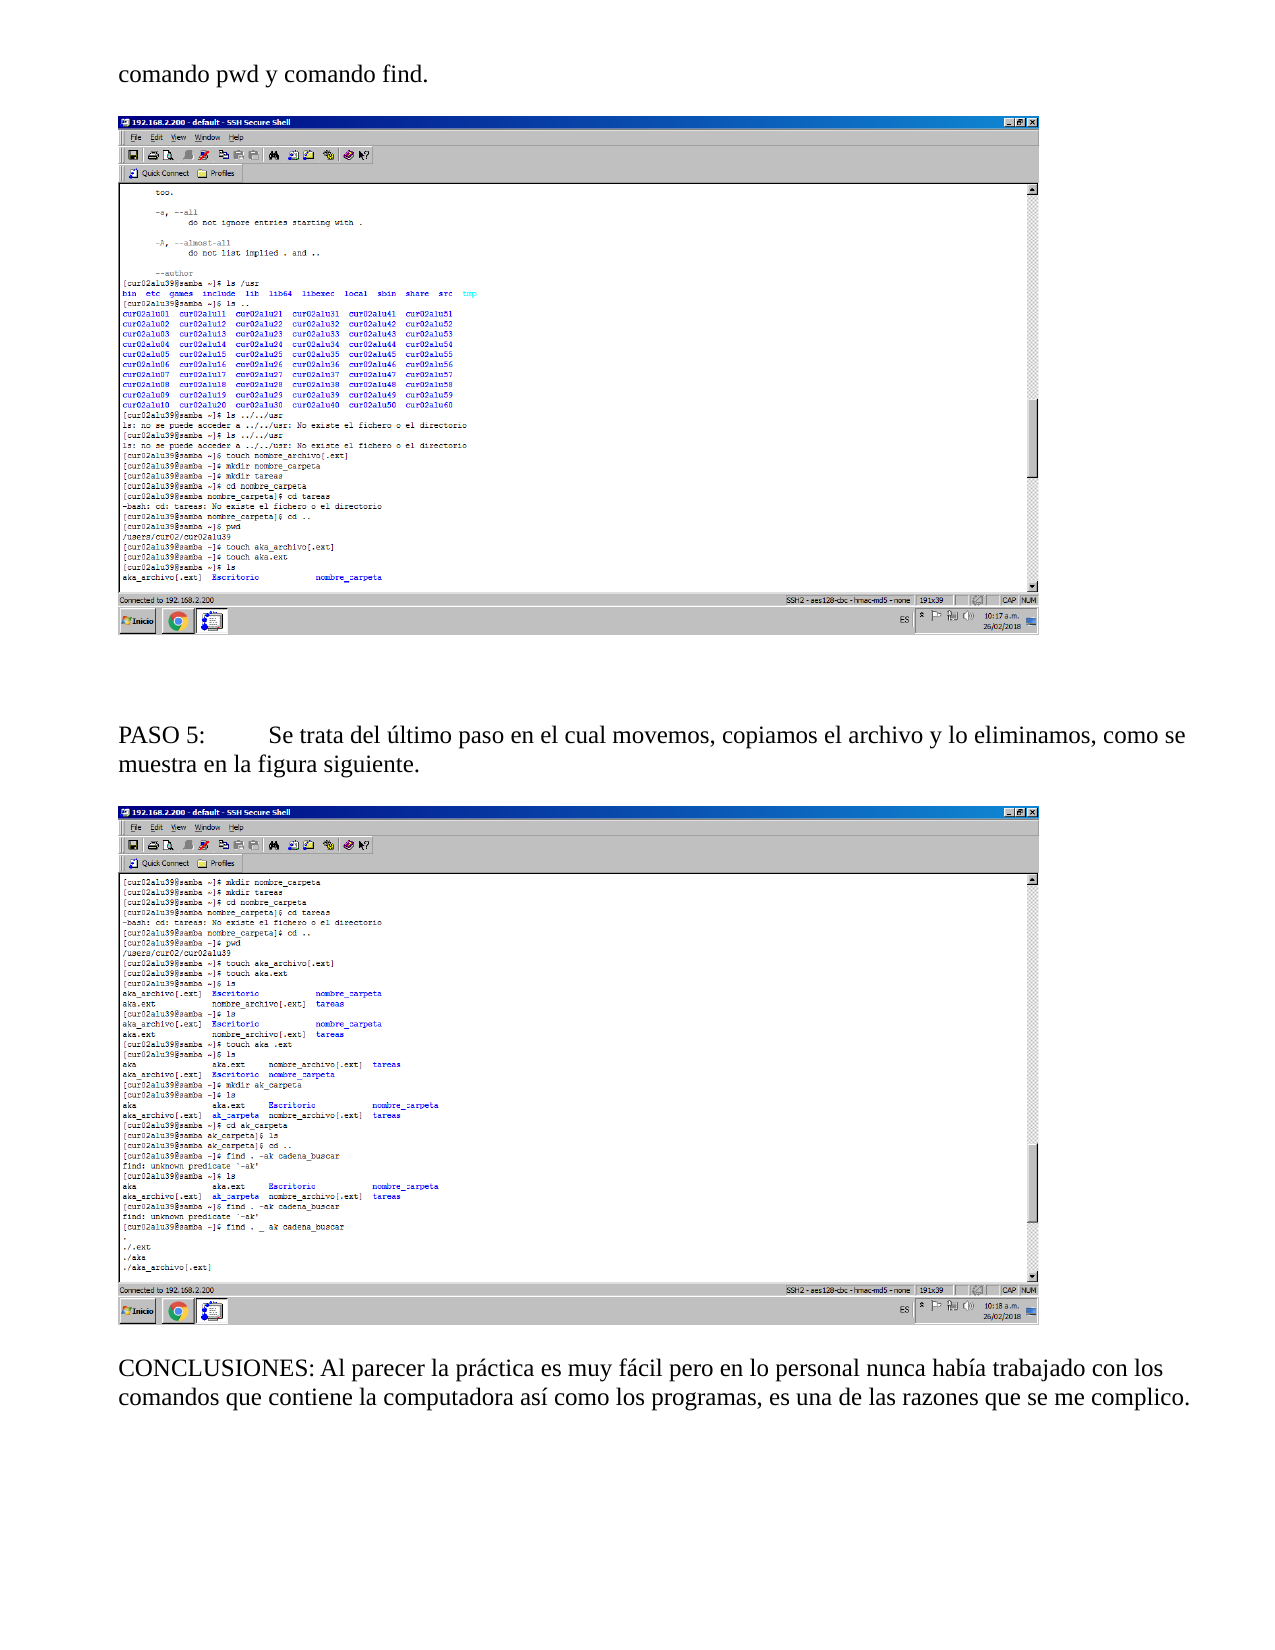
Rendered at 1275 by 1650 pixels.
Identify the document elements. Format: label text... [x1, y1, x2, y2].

text CONCLUSIONES: Al parecer la práctica es muy fácil pero en lo personal nunca había trabajado con los comandos que contiene la computadora así como los programas, es una de las razones que se me complico. [118, 1353, 1205, 1411]
text comando pwd y comando find. [118, 59, 1205, 88]
text PASO 5: Se trata del último paso en el cual movemos, copiamos el archivo y lo eliminamos, como se muestra en la figura siguiente. [118, 721, 1205, 778]
